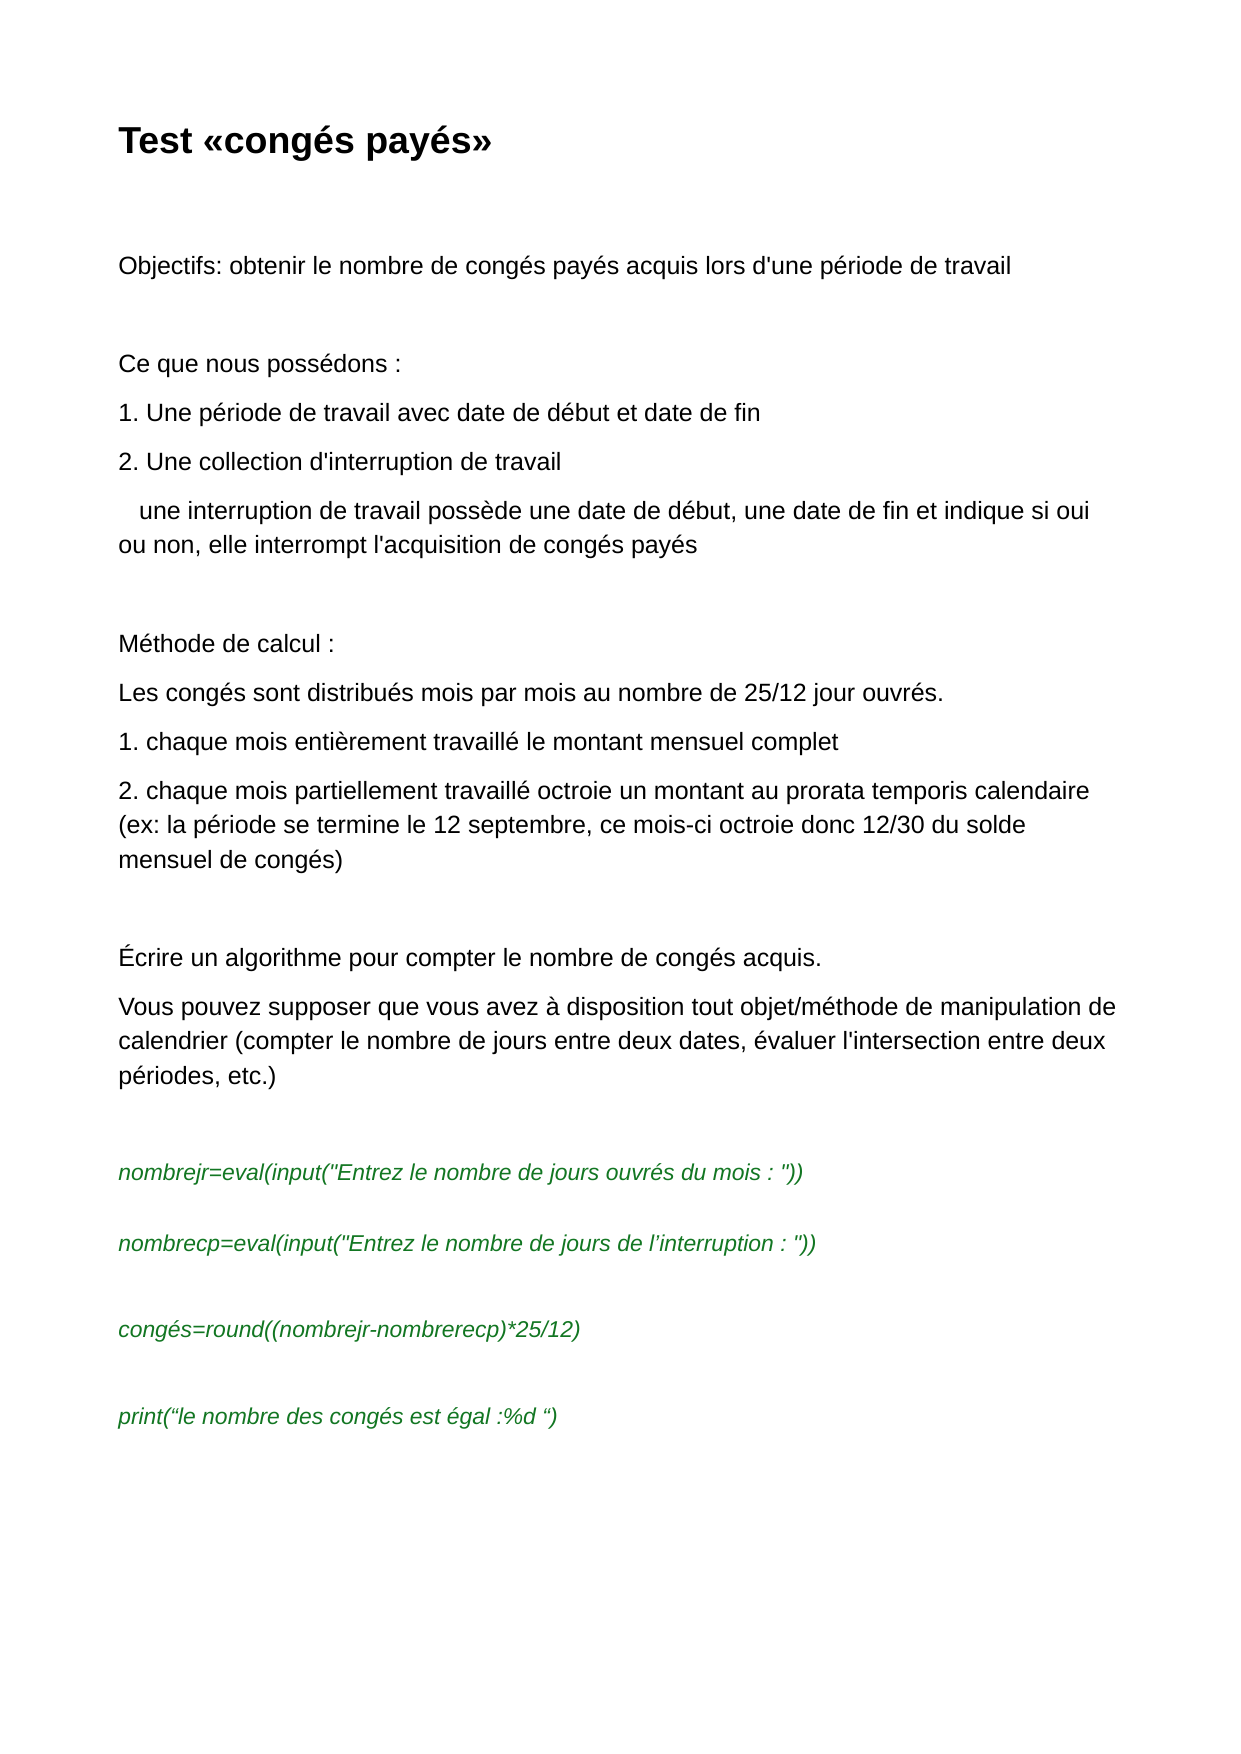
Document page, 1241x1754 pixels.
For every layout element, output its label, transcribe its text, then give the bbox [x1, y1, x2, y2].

text 1. chaque mois entièrement travaillé le montant mensuel complet [118, 727, 1122, 755]
text Les congés sont distribués mois par mois au nombre de 25/12 jour ouvrés. [118, 678, 1122, 706]
text Méthode de calcul : [118, 628, 1122, 657]
text nombrecp=eval(input("Entrez le nombre de jours de l’interruption : ")) [118, 1230, 1122, 1256]
text Vous pouvez supposer que vous avez à disposition tout objet/méthode de manipulation de calendrier (compter le nombre de jours entre deux dates, évaluer l'intersection entre deux périodes, etc.) [118, 992, 1122, 1089]
text Ce que nous possédons : [118, 349, 1122, 377]
text congés=round((nombrejr-nombrerecp)*25/12) [118, 1316, 1122, 1343]
text Test «congés payés» [118, 118, 1122, 161]
text 1. Une période de travail avec date de début et date de fin [118, 398, 1122, 427]
text une interruption de travail possède une date de début, une date de fin et indique si oui ou non, elle interrompt l'acquisition de congés payés [118, 496, 1122, 559]
text 2. Une collection d'interruption de travail [118, 447, 1122, 476]
text nombrejr=eval(input("Entrez le nombre de jours ouvrés du mois : ")) [118, 1159, 1122, 1185]
text 2. chaque mois partiellement travaillé octroie un montant au prorata temporis calendaire (ex: la période se termine le 12 septembre, ce mois-ci octroie donc 12/30 du solde mensuel de congés) [118, 776, 1122, 873]
text Objectifs: obtenir le nombre de congés payés acquis lors d'une période de travail [118, 251, 1122, 279]
text Écrire un algorithme pour compter le nombre de congés acquis. [118, 943, 1122, 972]
text print(“le nombre des congés est égal :%d “) [118, 1403, 1122, 1429]
